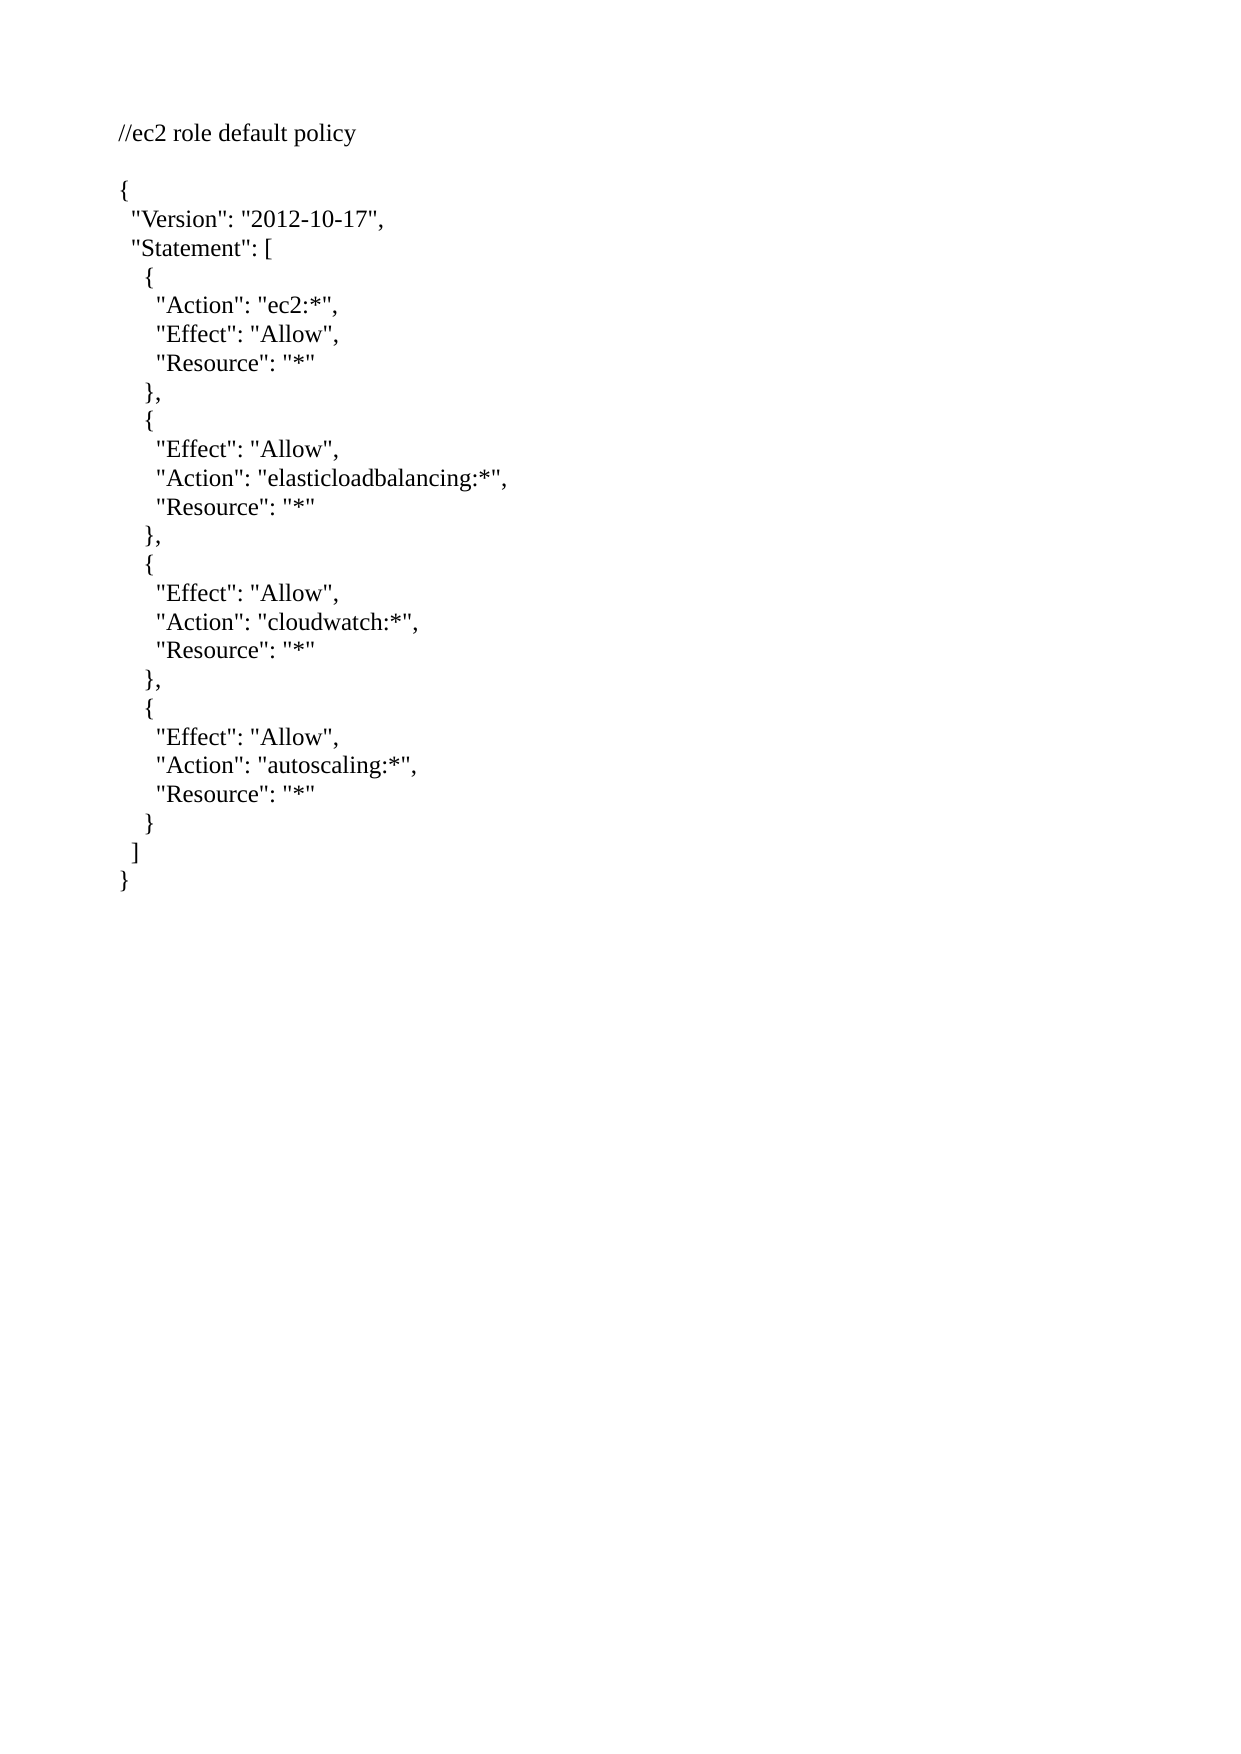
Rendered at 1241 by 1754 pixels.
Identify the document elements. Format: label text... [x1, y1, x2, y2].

text "Effect": "Allow", [118, 434, 1122, 463]
text "Action": "ec2:*", [118, 291, 1122, 319]
text } [118, 866, 1122, 894]
text { [118, 262, 1122, 291]
text "Action": "cloudwatch:*", [118, 607, 1122, 636]
text "Resource": "*" [118, 636, 1122, 664]
text { [118, 176, 1122, 204]
text "Effect": "Allow", [118, 578, 1122, 607]
text }, [118, 377, 1122, 406]
text "Action": "autoscaling:*", [118, 751, 1122, 779]
text "Action": "elasticloadbalancing:*", [118, 463, 1122, 492]
text { [118, 406, 1122, 434]
text "Resource": "*" [118, 492, 1122, 521]
text { [118, 549, 1122, 578]
text "Resource": "*" [118, 348, 1122, 377]
text "Resource": "*" [118, 779, 1122, 808]
text ] [118, 837, 1122, 866]
text }, [118, 521, 1122, 549]
text //ec2 role default policy [118, 118, 1122, 147]
text } [118, 808, 1122, 837]
text "Statement": [ [118, 233, 1122, 262]
text { [118, 693, 1122, 722]
text "Effect": "Allow", [118, 722, 1122, 751]
text "Effect": "Allow", [118, 319, 1122, 348]
text "Version": "2012-10-17", [118, 204, 1122, 233]
text }, [118, 664, 1122, 693]
